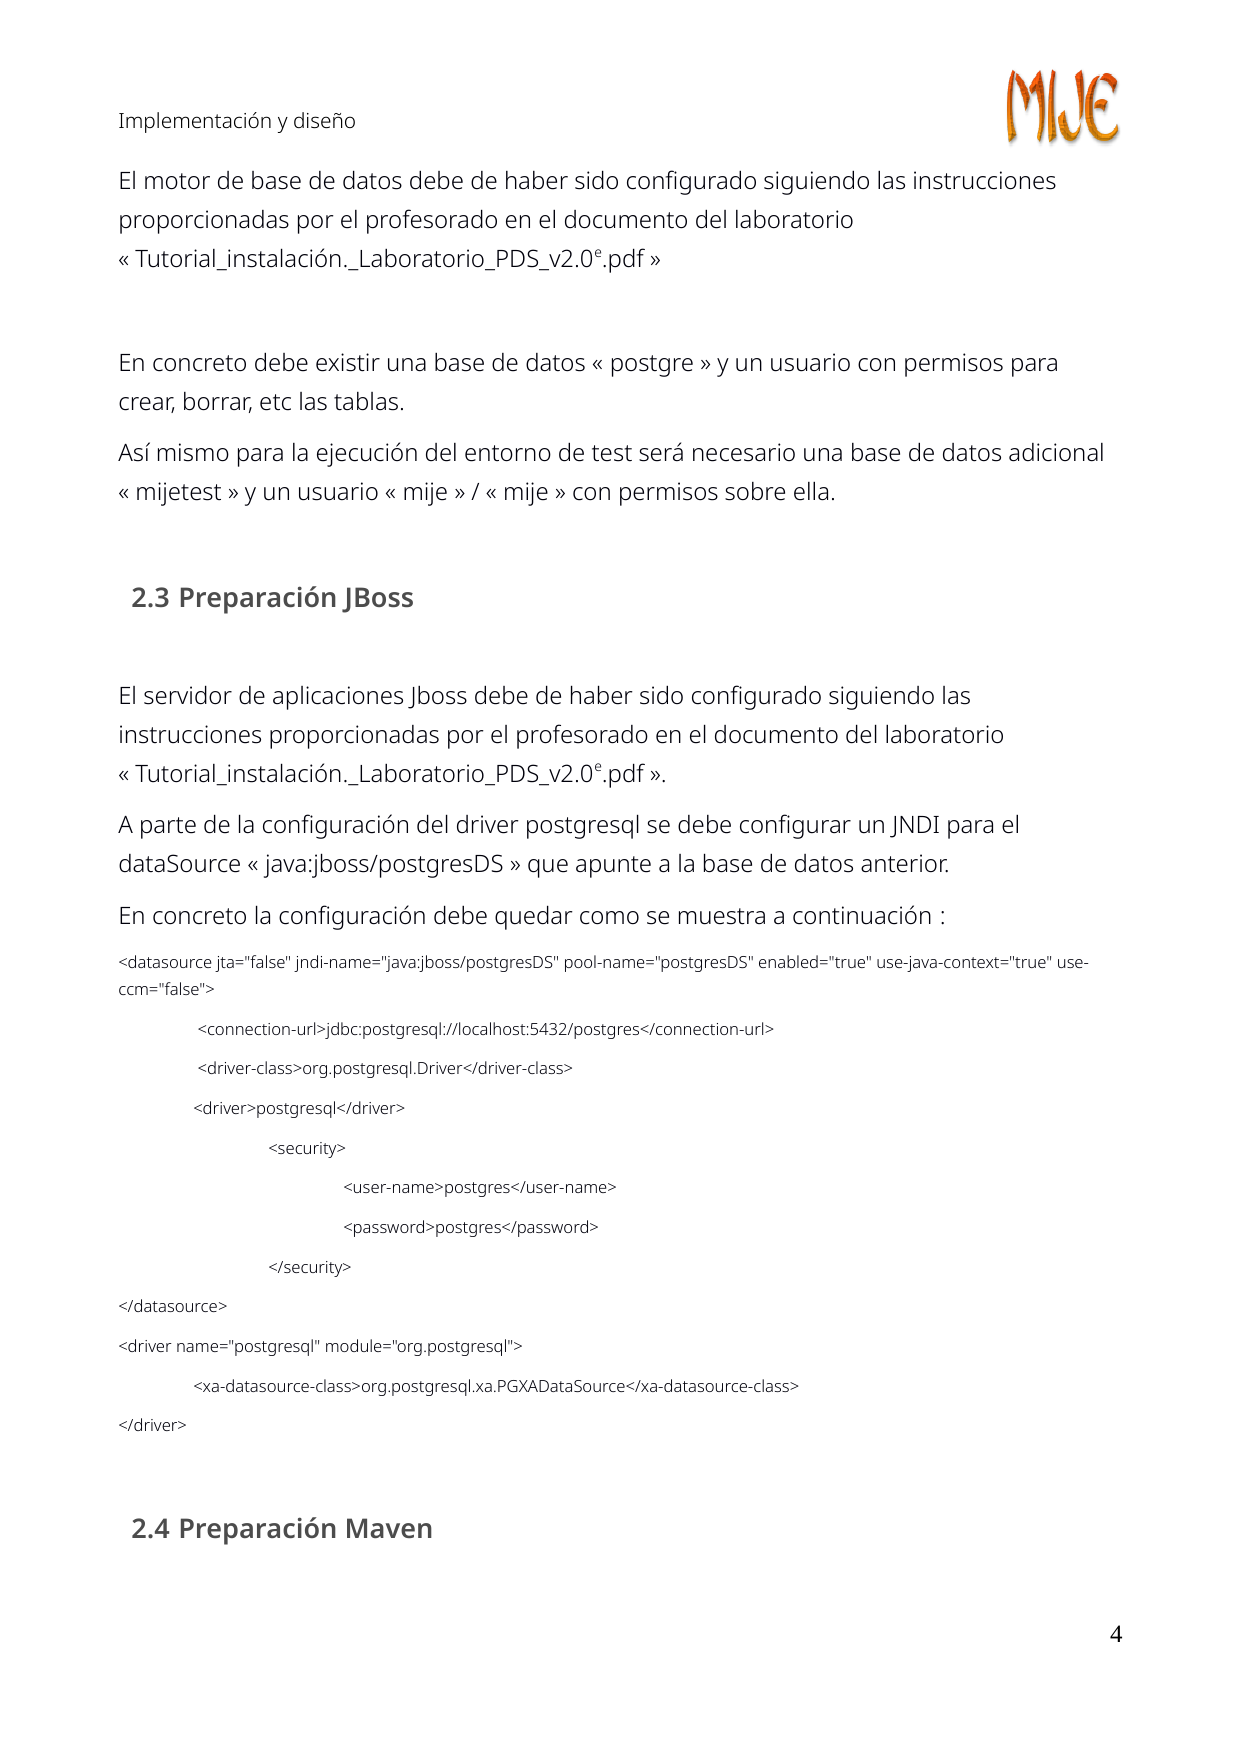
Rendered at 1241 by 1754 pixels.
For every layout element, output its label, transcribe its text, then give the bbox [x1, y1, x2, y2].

text <security> [118, 1136, 1122, 1159]
picture [1002, 60, 1123, 153]
text <driver-class>org.postgresql.Driver</driver-class> [118, 1057, 1122, 1079]
subtitle Preparación Maven [124, 1509, 1122, 1546]
text El servidor de aplicaciones Jboss debe de haber sido configurado siguiendo las instrucciones proporcionadas por el profesorado en el documento del laboratorio « Tutorial_instalación._Laboratorio_PDS_v2.0e.pdf ». [118, 678, 1122, 789]
text <password>postgres</password> [118, 1216, 1122, 1238]
text <xa-datasource-class>org.postgresql.xa.PGXADataSource</xa-datasource-class> [118, 1374, 1122, 1397]
subtitle Preparación JBoss [124, 578, 1122, 615]
text En concreto la configuración debe quedar como se muestra a continuación : [118, 899, 1122, 931]
text <user-name>postgres</user-name> [118, 1176, 1122, 1199]
text En concreto debe existir una base de datos « postgre » y un usuario con permisos para crear, borrar, etc las tablas. [118, 345, 1122, 417]
text Así mismo para la ejecución del entorno de test será necesario una base de datos adicional « mijetest » y un usuario « mije » / « mije » con permisos sobre ella. [118, 436, 1122, 508]
text </driver> [118, 1414, 1122, 1437]
text <datasource jta="false" jndi-name="java:jboss/postgresDS" pool-name="postgresDS" enabled="true" use-java-context="true" use-ccm="false"> [118, 950, 1122, 1000]
text </datasource> [118, 1295, 1122, 1318]
text A parte de la configuración del driver postgresql se debe configurar un JNDI para el dataSource « java:jboss/postgresDS » que apunte a la base de datos anterior. [118, 808, 1122, 880]
text </security> [118, 1255, 1122, 1278]
text <connection-url>jdbc:postgresql://localhost:5432/postgres</connection-url> [118, 1017, 1122, 1040]
text <driver name="postgresql" module="org.postgresql"> [118, 1335, 1122, 1357]
text El motor de base de datos debe de haber sido configurado siguiendo las instrucciones proporcionadas por el profesorado en el documento del laboratorio « Tutorial_instalación._Laboratorio_PDS_v2.0e.pdf » [118, 164, 1122, 275]
text <driver>postgresql</driver> [118, 1097, 1122, 1119]
